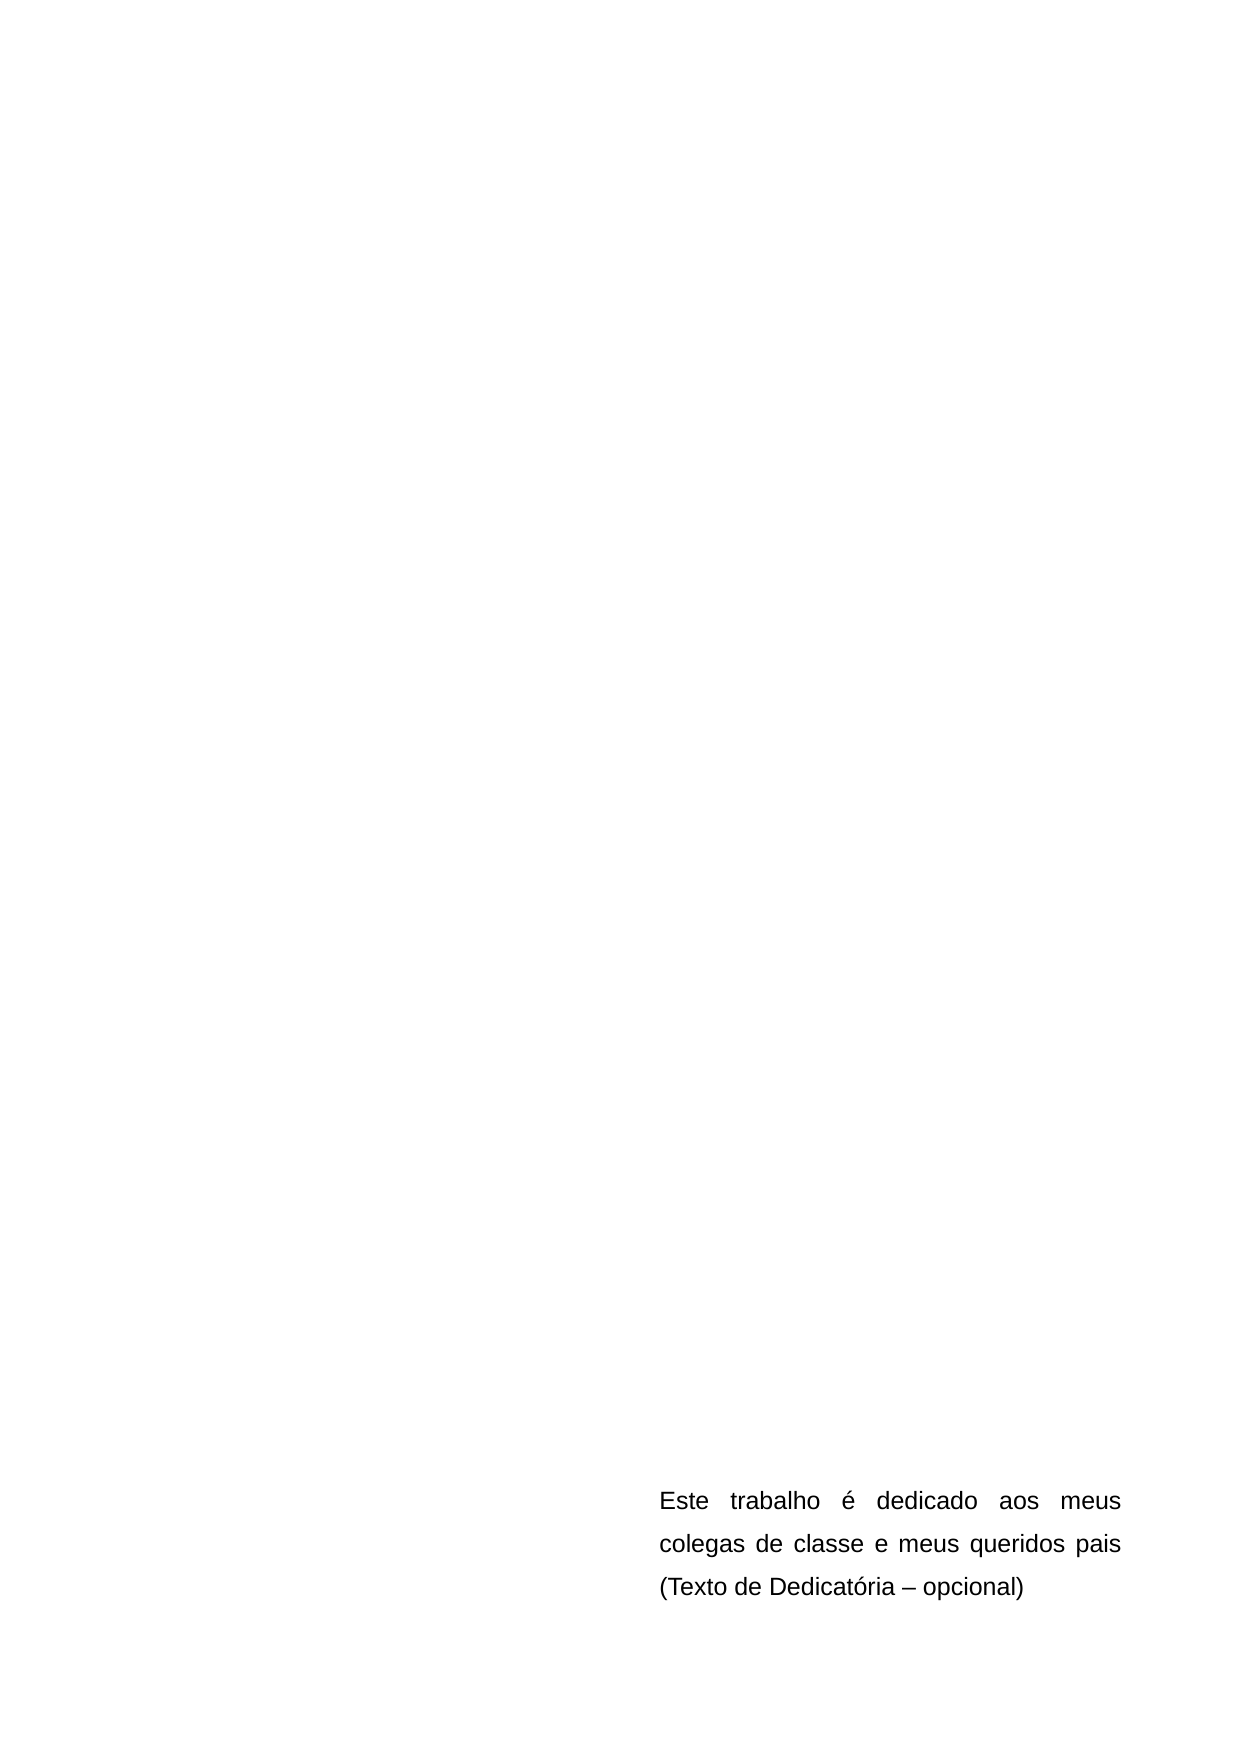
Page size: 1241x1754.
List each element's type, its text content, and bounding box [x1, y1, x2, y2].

text Este trabalho é dedicado aos meus colegas de classe e meus queridos pais (Texto de Dedicatória – opcional) [659, 1486, 1122, 1601]
